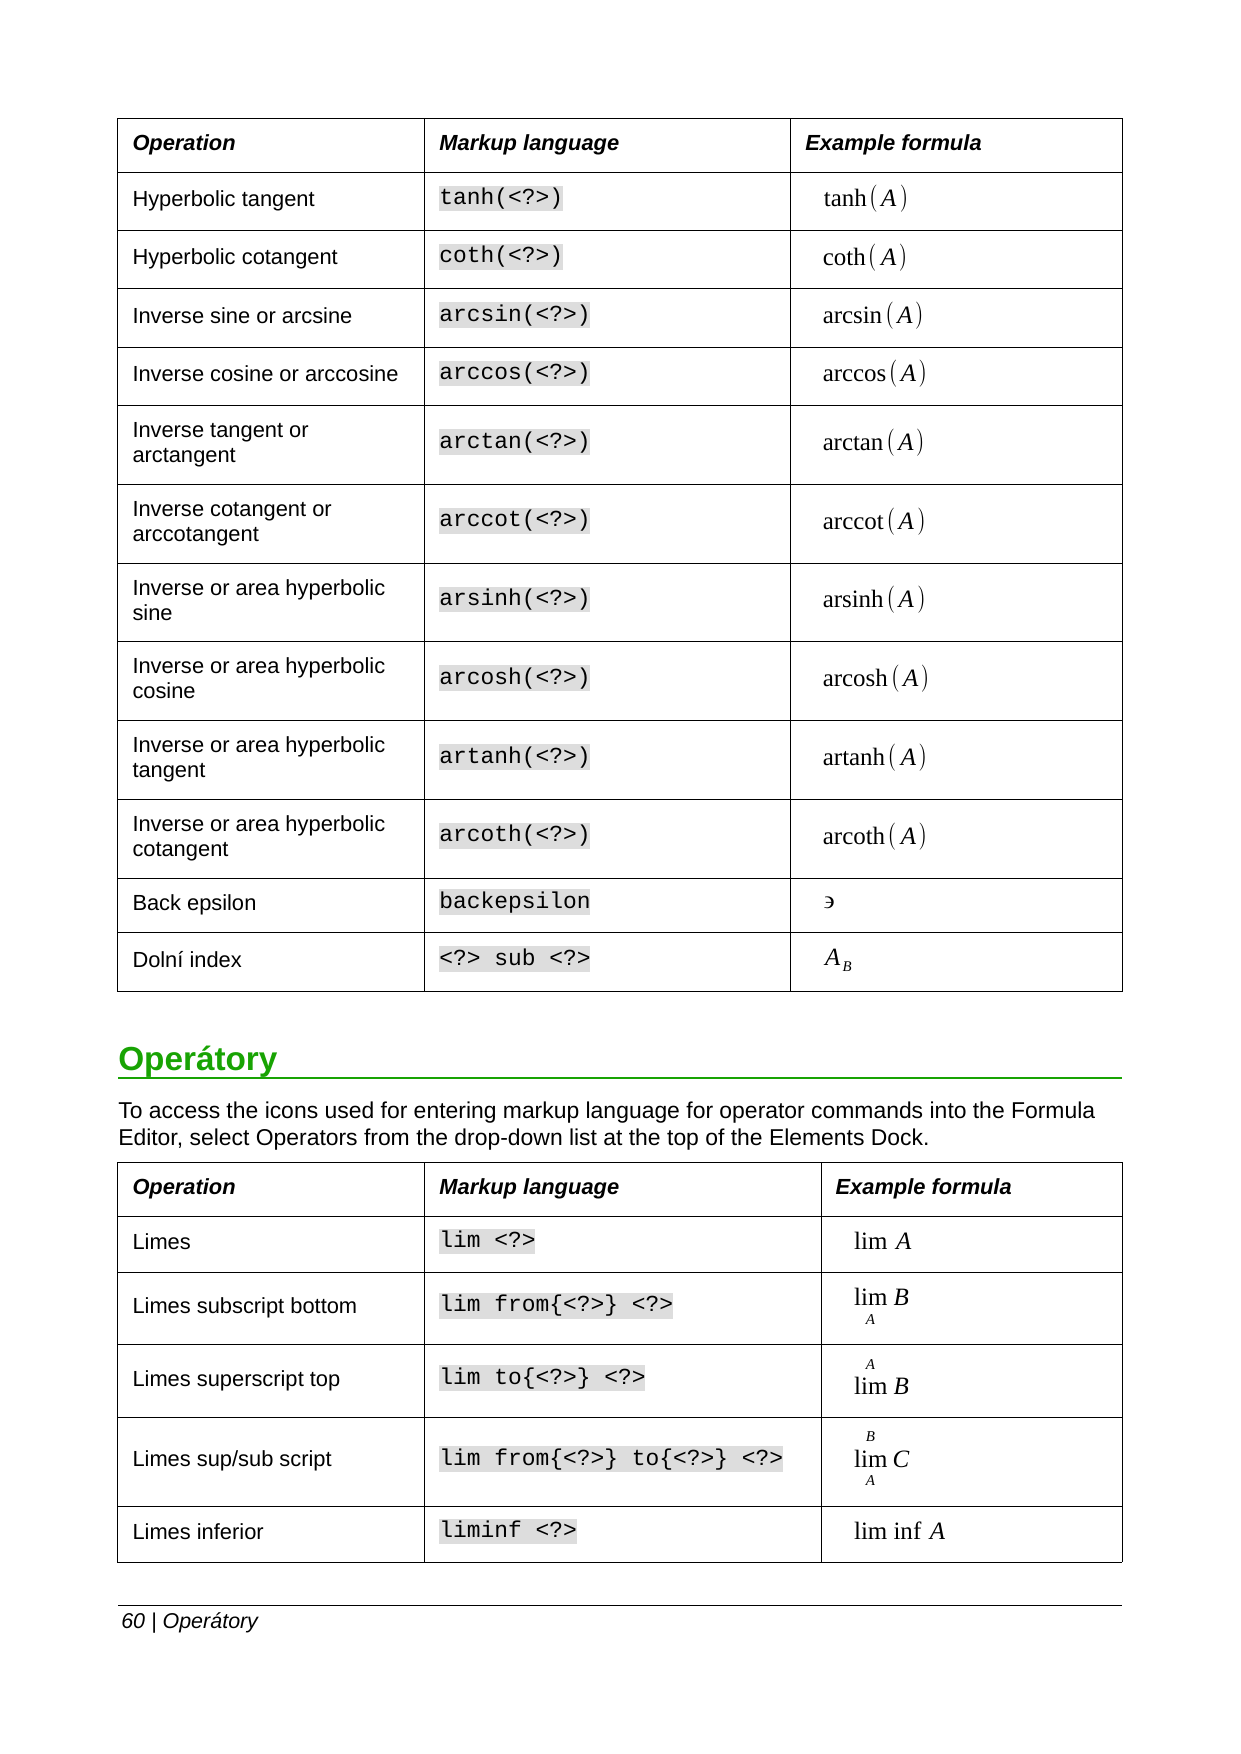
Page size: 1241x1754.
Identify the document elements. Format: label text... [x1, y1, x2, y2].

table_cell Back epsilon [118, 879, 424, 932]
table_cell lim from{<?>} <?> [425, 1273, 821, 1344]
table_cell [791, 348, 1122, 405]
table_cell arcsin(<?>) [425, 289, 790, 347]
table_cell arcosh(<?>) [425, 642, 790, 720]
table_cell Inverse or area hyperbolic cotangent [118, 800, 424, 877]
table_header Example formula [791, 119, 1122, 172]
table_cell arccos(<?>) [425, 348, 790, 405]
table_cell Hyperbolic tangent [118, 173, 424, 230]
table_cell [791, 721, 1122, 799]
table_header Example formula [822, 1163, 1122, 1216]
subtitle Operátory [118, 1039, 1122, 1077]
table_cell liminf <?> [425, 1507, 821, 1562]
table_cell tanh(<?>) [425, 173, 790, 230]
table_header Operation [118, 1163, 424, 1216]
table_cell Inverse or area hyperbolic sine [118, 564, 424, 641]
table_cell [791, 933, 1122, 991]
table_cell Limes superscript top [118, 1345, 424, 1417]
table_cell lim from{<?>} to{<?>} <?> [425, 1418, 821, 1506]
table_cell <?> sub <?> [425, 933, 790, 991]
table_cell [822, 1273, 1122, 1344]
table_cell [822, 1507, 1122, 1562]
table_cell [791, 879, 1122, 932]
table_cell Inverse cosine or arccosine [118, 348, 424, 405]
table_cell Dolní index [118, 933, 424, 991]
table_cell [791, 231, 1122, 288]
table_cell coth(<?>) [425, 231, 790, 288]
table_cell Limes [118, 1217, 424, 1272]
table_cell Inverse cotangent or arccotangent [118, 485, 424, 562]
table_cell Inverse or area hyperbolic cosine [118, 642, 424, 720]
table_cell arccot(<?>) [425, 485, 790, 562]
table_header Operation [118, 119, 424, 172]
table_cell [791, 289, 1122, 347]
table_cell Hyperbolic cotangent [118, 231, 424, 288]
table_cell arsinh(<?>) [425, 564, 790, 641]
table_cell Limes inferior [118, 1507, 424, 1562]
table_cell backepsilon [425, 879, 790, 932]
table_cell [791, 800, 1122, 877]
table_cell [822, 1217, 1122, 1272]
table_cell [791, 485, 1122, 562]
table_cell Inverse or area hyperbolic tangent [118, 721, 424, 799]
table_cell artanh(<?>) [425, 721, 790, 799]
table_header Markup language [425, 1163, 821, 1216]
table_header Markup language [425, 119, 790, 172]
table_cell [791, 173, 1122, 230]
table_cell Limes sup/sub script [118, 1418, 424, 1506]
table_cell lim to{<?>} <?> [425, 1345, 821, 1417]
table_cell Limes subscript bottom [118, 1273, 424, 1344]
table_cell [791, 642, 1122, 720]
table_cell [791, 564, 1122, 641]
table_cell [822, 1418, 1122, 1506]
table_cell lim <?> [425, 1217, 821, 1272]
table_cell Inverse sine or arcsine [118, 289, 424, 347]
table_cell arcoth(<?>) [425, 800, 790, 877]
table_cell [822, 1345, 1122, 1417]
text To access the icons used for entering markup language for operator commands into the Formula Editor, select Operators from the drop-down list at the top of the Elements Dock. [118, 1097, 1122, 1150]
table_cell arctan(<?>) [425, 406, 790, 484]
table_cell [791, 406, 1122, 484]
table_cell Inverse tangent or arctangent [118, 406, 424, 484]
